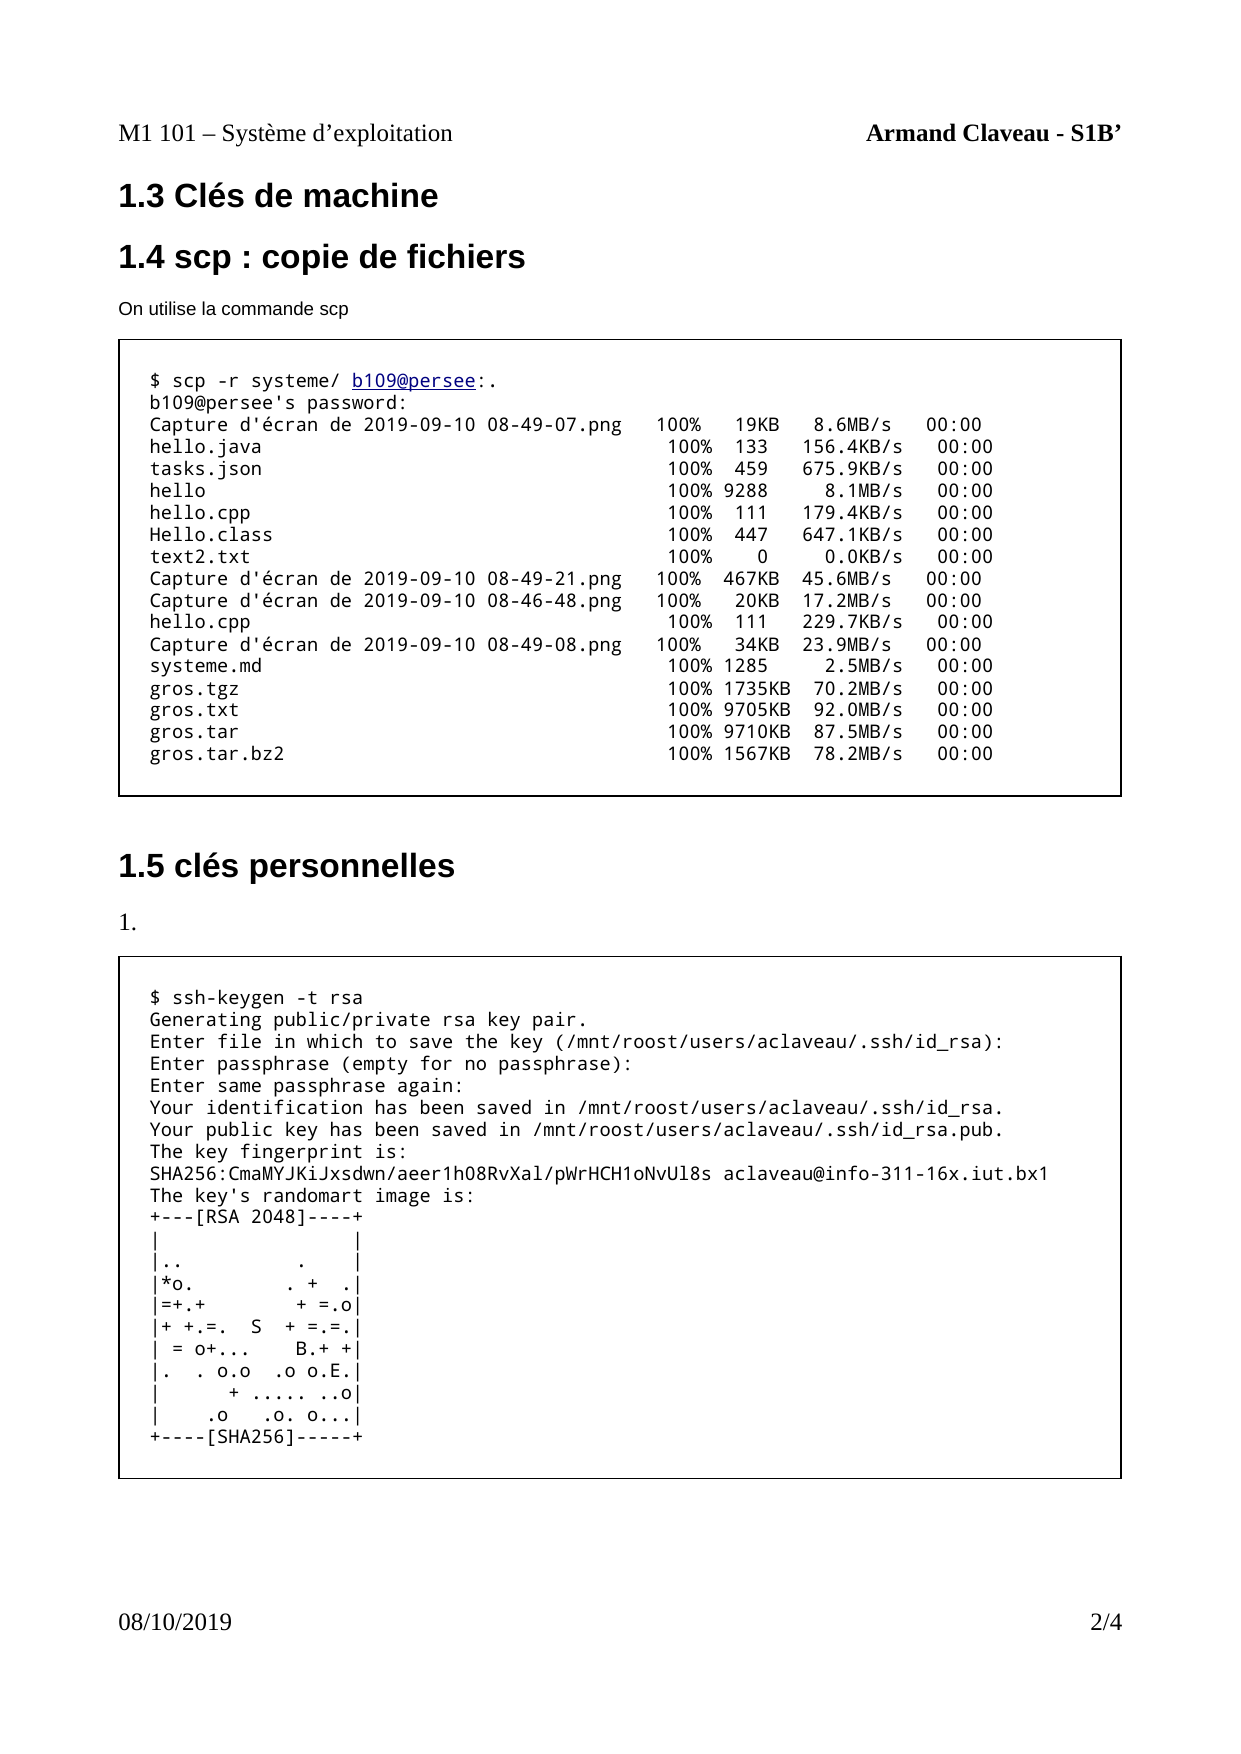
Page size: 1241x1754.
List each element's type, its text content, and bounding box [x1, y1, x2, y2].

text Capture d'écran de 2019-09-10 08-49-21.png 100% 467KB 45.6MB/s 00:00 [120, 536, 1120, 558]
text 1.5 clés personnelles [118, 846, 1122, 884]
text b109@persee's password: [120, 361, 1120, 383]
text SHA256:CmaMYJKiJxsdwn/aeer1h08RvXal/pWrHCH1oNvUl8s aclaveau@info-311-16x.iut.bx1 [120, 1131, 1120, 1153]
text Hello.class 100% 447 647.1KB/s 00:00 [120, 492, 1120, 514]
text hello 100% 9288 8.1MB/s 00:00 [120, 448, 1120, 471]
text Your identification has been saved in /mnt/roost/users/aclaveau/.ssh/id_rsa. [120, 1066, 1120, 1087]
text |.. . | [120, 1219, 1120, 1241]
text |+ +.=. S + =.=.| [120, 1285, 1120, 1307]
text tasks.json 100% 459 675.9KB/s 00:00 [120, 427, 1120, 448]
text Capture d'écran de 2019-09-10 08-49-07.png 100% 19KB 8.6MB/s 00:00 [120, 383, 1120, 404]
text | | [120, 1197, 1120, 1219]
text Generating public/private rsa key pair. [120, 978, 1120, 999]
text |. . o.o .o o.E.| [120, 1329, 1120, 1351]
text hello.cpp 100% 111 229.7KB/s 00:00 [120, 580, 1120, 602]
text text2.txt 100% 0 0.0KB/s 00:00 [120, 514, 1120, 536]
text Capture d'écran de 2019-09-10 08-46-48.png 100% 20KB 17.2MB/s 00:00 [120, 558, 1120, 580]
text $ ssh-keygen -t rsa [120, 957, 1120, 978]
text gros.txt 100% 9705KB 92.0MB/s 00:00 [120, 668, 1120, 690]
text Capture d'écran de 2019-09-10 08-49-08.png 100% 34KB 23.9MB/s 00:00 [120, 602, 1120, 624]
text 1. [118, 907, 1122, 935]
text gros.tar 100% 9710KB 87.5MB/s 00:00 [120, 690, 1120, 712]
text systeme.md 100% 1285 2.5MB/s 00:00 [120, 624, 1120, 646]
text +----[SHA256]-----+ [120, 1395, 1120, 1478]
text gros.tar.bz2 100% 1567KB 78.2MB/s 00:00 [120, 712, 1120, 795]
text $ scp -r systeme/ b109@persee:. [120, 340, 1120, 361]
text The key fingerprint is: [120, 1109, 1120, 1131]
text |=+.+ + =.o| [120, 1263, 1120, 1285]
text Enter same passphrase again: [120, 1043, 1120, 1066]
text | .o .o. o...| [120, 1373, 1120, 1395]
text 1.4 scp : copie de fichiers [118, 237, 1122, 276]
text |*o. . + .| [120, 1241, 1120, 1263]
text hello.cpp 100% 111 179.4KB/s 00:00 [120, 471, 1120, 492]
text | + ..... ..o| [120, 1351, 1120, 1373]
text gros.tgz 100% 1735KB 70.2MB/s 00:00 [120, 646, 1120, 668]
text +---[RSA 2048]----+ [120, 1175, 1120, 1197]
text On utilise la commande scp [118, 298, 1122, 320]
text Enter passphrase (empty for no passphrase): [120, 1022, 1120, 1043]
text 1.3 Clés de machine [118, 176, 1122, 215]
text hello.java 100% 133 156.4KB/s 00:00 [120, 404, 1120, 427]
text The key's randomart image is: [120, 1153, 1120, 1175]
text Your public key has been saved in /mnt/roost/users/aclaveau/.ssh/id_rsa.pub. [120, 1087, 1120, 1109]
text Enter file in which to save the key (/mnt/roost/users/aclaveau/.ssh/id_rsa): [120, 999, 1120, 1022]
text | = o+... B.+ +| [120, 1307, 1120, 1329]
